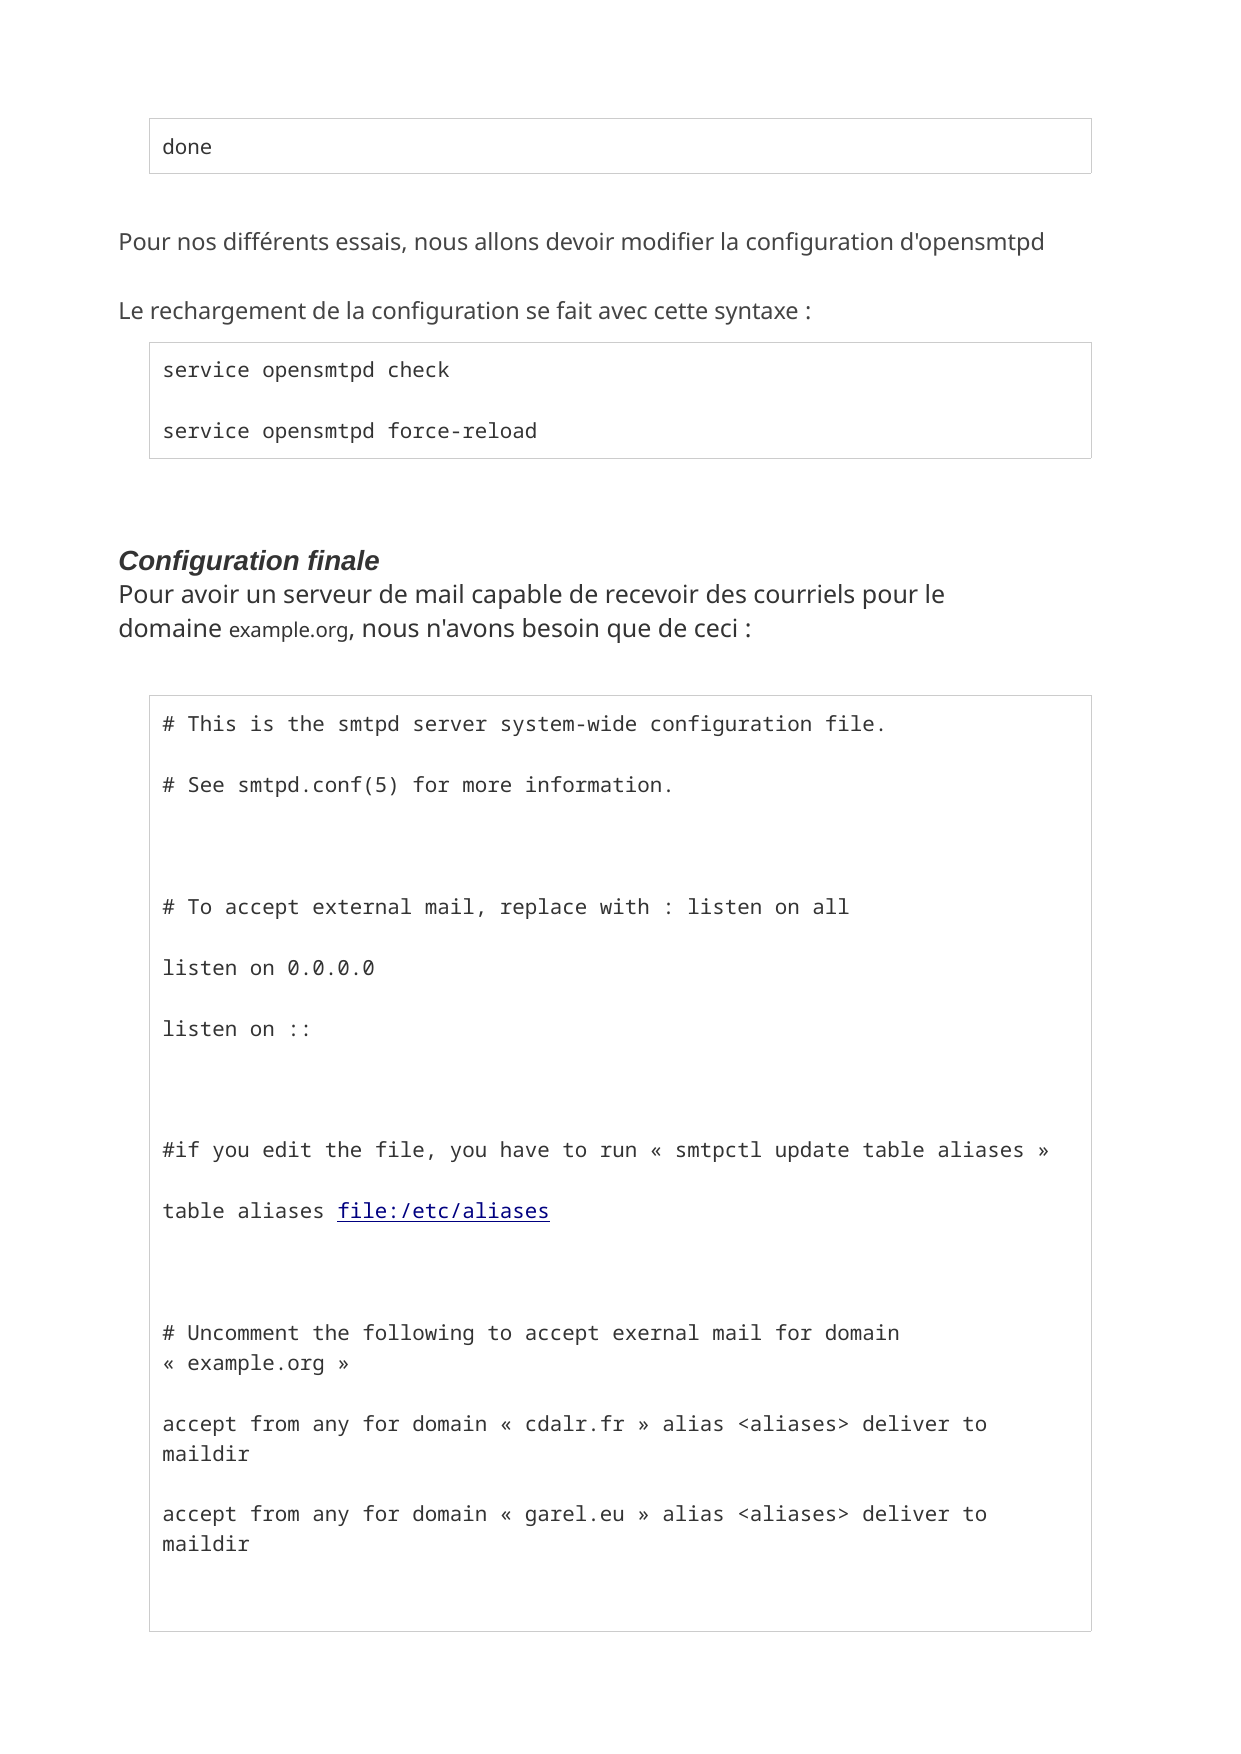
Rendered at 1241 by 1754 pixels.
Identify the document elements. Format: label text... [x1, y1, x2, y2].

text #if you edit the file, you have to run « smtpctl update table aliases » [150, 1122, 1091, 1164]
text table aliases file:/etc/aliases [150, 1183, 1091, 1225]
text service opensmtpd force-reload [150, 403, 1091, 458]
text done [150, 119, 1091, 173]
text # To accept external mail, replace with : listen on all [150, 878, 1091, 920]
text Pour nos différents essais, nous allons devoir modifier la configuration d'opensmtpd [118, 223, 1122, 257]
text # This is the smtpd server system-wide configuration file. [150, 696, 1091, 737]
text Pour avoir un serveur de mail capable de recevoir des courriels pour le domaine example.org, nous n'avons besoin que de ceci : [118, 576, 1122, 645]
text accept from any for domain « garel.eu » alias <aliases> deliver to maildir [150, 1486, 1091, 1558]
text # See smtpd.conf(5) for more information. [150, 756, 1091, 798]
text listen on :: [150, 1000, 1091, 1042]
text service opensmtpd check [150, 343, 1091, 384]
text # Uncomment the following to accept exernal mail for domain « example.org » [150, 1304, 1091, 1376]
text listen on 0.0.0.0 [150, 939, 1091, 981]
text Le rechargement de la configuration se fait avec cette syntaxe : [118, 292, 1122, 326]
subtitle Configuration finale [118, 542, 1122, 576]
text accept from any for domain « cdalr.fr » alias <aliases> deliver to maildir [150, 1395, 1091, 1467]
